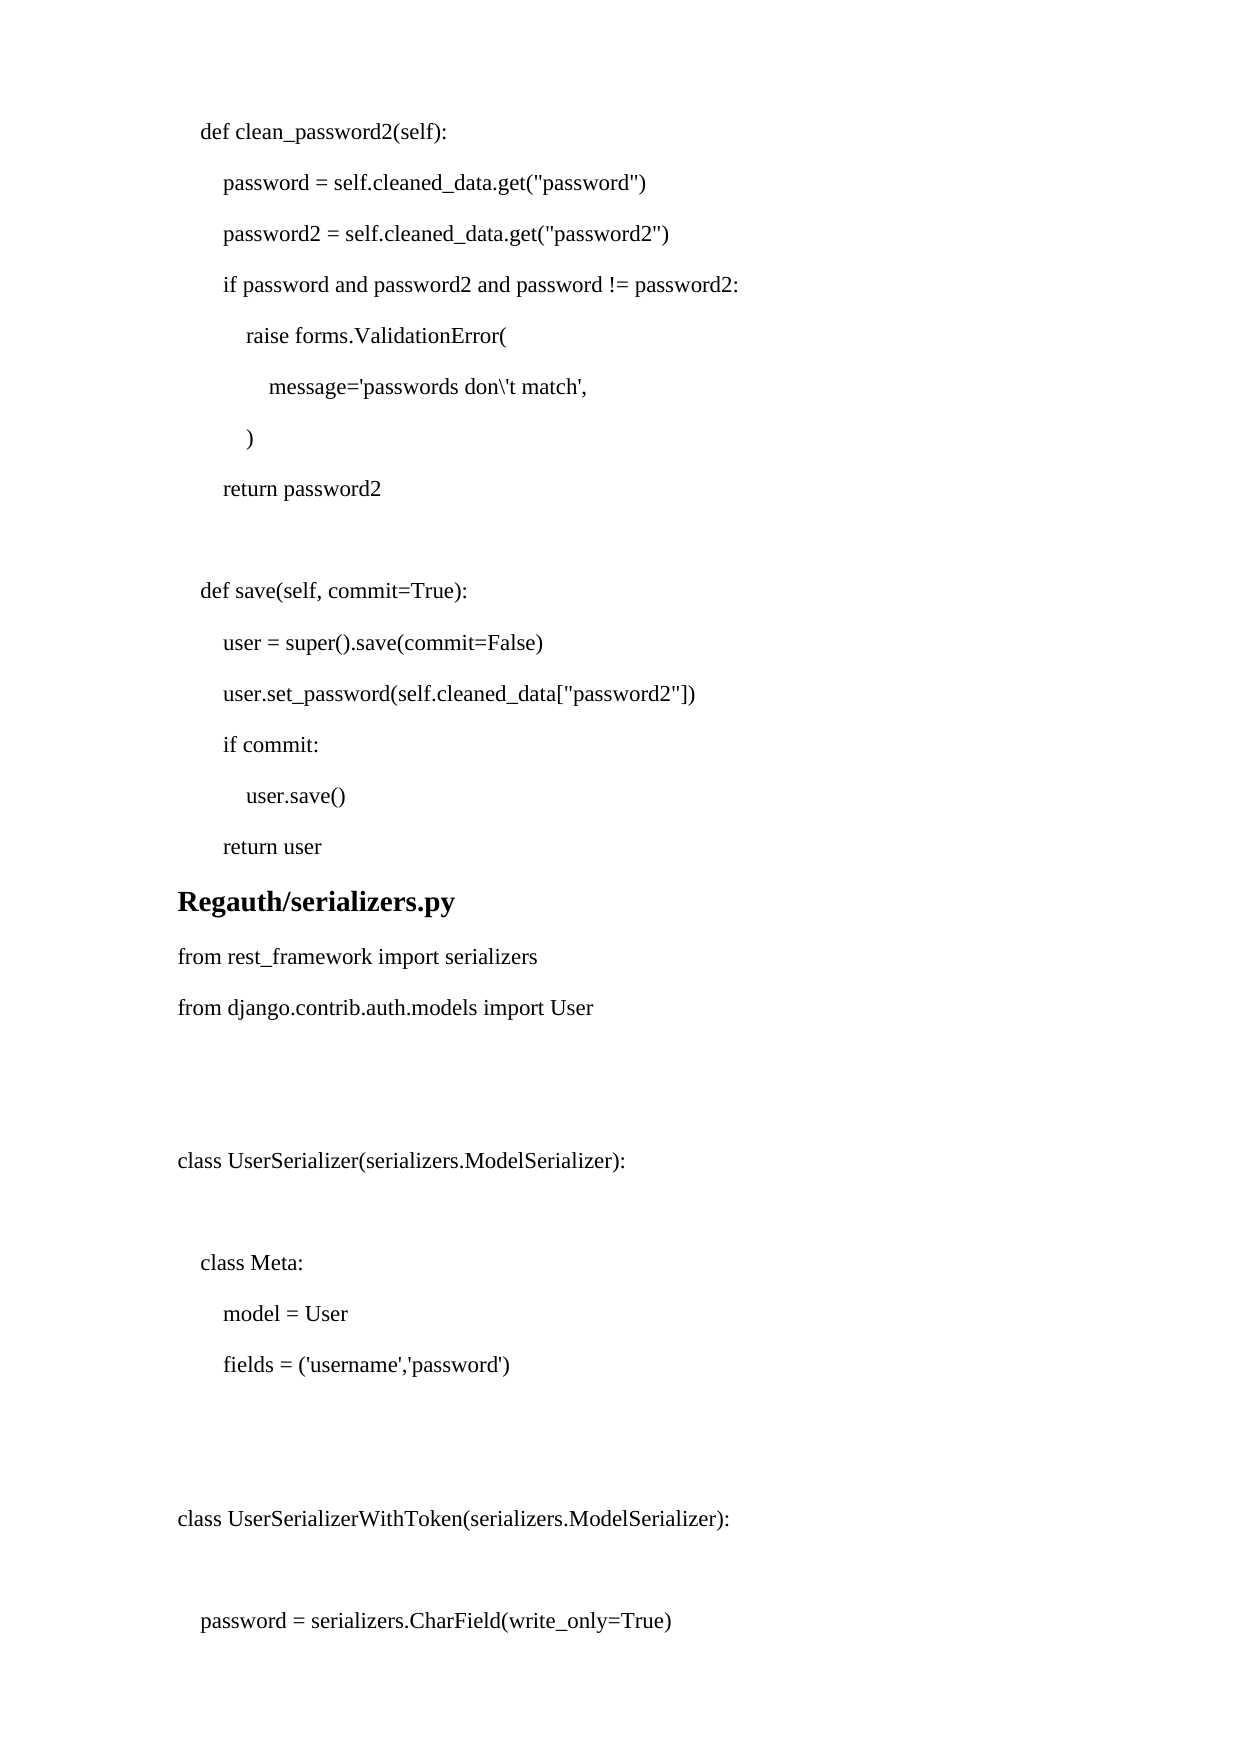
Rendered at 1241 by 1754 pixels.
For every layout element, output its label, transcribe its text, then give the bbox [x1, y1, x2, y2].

text def save(self, commit=True): [177, 577, 1152, 604]
text return password2 [177, 475, 1152, 502]
text model = User [177, 1300, 1152, 1327]
text class UserSerializerWithToken(serializers.ModelSerializer): [177, 1504, 1152, 1531]
text class UserSerializer(serializers.ModelSerializer): [177, 1147, 1152, 1174]
text user.set_password(self.cleaned_data["password2"]) [177, 679, 1152, 706]
text if commit: [177, 731, 1152, 757]
text from django.contrib.auth.models import User [177, 994, 1152, 1021]
text message='passwords don\'t match', [177, 373, 1152, 400]
text user.save() [177, 782, 1152, 808]
text class Meta: [177, 1249, 1152, 1276]
text fields = ('username','password') [177, 1351, 1152, 1378]
text ) [177, 424, 1152, 451]
text user = super().save(commit=False) [177, 628, 1152, 655]
text from rest_framework import serializers [177, 943, 1152, 969]
text raise forms.ValidationError( [177, 322, 1152, 349]
text return user [177, 833, 1152, 859]
text def clean_password2(self): [177, 118, 1152, 144]
text if password and password2 and password != password2: [177, 271, 1152, 298]
text password2 = self.cleaned_data.get("password2") [177, 220, 1152, 247]
text password = serializers.CharField(write_only=True) [177, 1607, 1152, 1633]
text password = self.cleaned_data.get("password") [177, 169, 1152, 196]
text Regauth/serializers.py [177, 884, 1152, 917]
